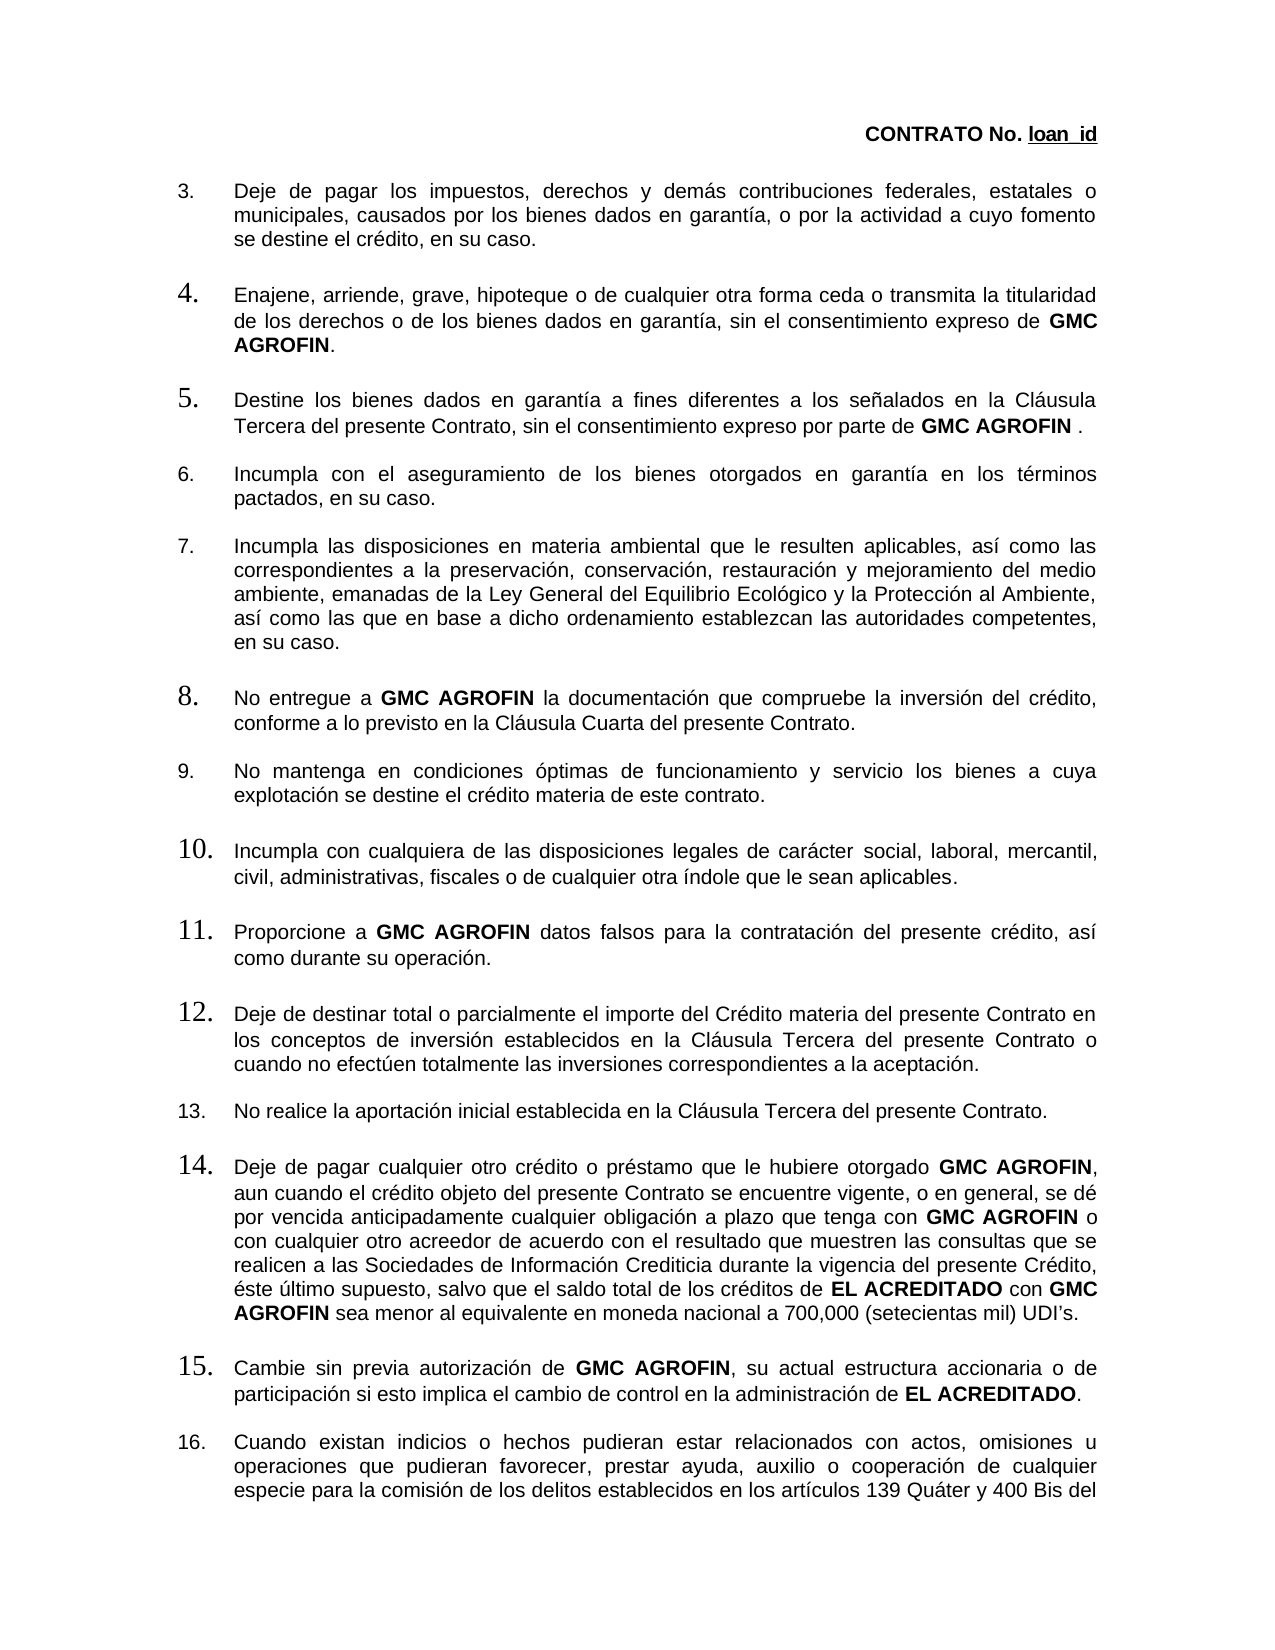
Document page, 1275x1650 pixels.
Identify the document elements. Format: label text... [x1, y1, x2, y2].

list Incumpla con el aseguramiento de los bienes otorgados en garantía en los términos pactados, en su caso. [177, 462, 1098, 510]
list Cambie sin previa autorización de GMC AGROFIN, su actual estructura accionaria o de participación si esto implica el cambio de control en la administración de EL ACREDITADO. [177, 1348, 1098, 1406]
list No entregue a GMC AGROFIN la documentación que compruebe la inversión del crédito, conforme a lo previsto en la Cláusula Cuarta del presente Contrato. [177, 678, 1098, 735]
list Deje de destinar total o parcialmente el importe del Crédito materia del presente Contrato en los conceptos de inversión establecidos en la Cláusula Tercera del presente Contrato o cuando no efectúen totalmente las inversiones correspondientes a la aceptación. [177, 994, 1098, 1075]
list Deje de pagar los impuestos, derechos y demás contribuciones federales, estatales o municipales, causados por los bienes dados en garantía, o por la actividad a cuyo fomento se destine el crédito, en su caso. [177, 179, 1098, 251]
list Deje de pagar cualquier otro crédito o préstamo que le hubiere otorgado GMC AGROFIN, aun cuando el crédito objeto del presente Contrato se encuentre vigente, o en general, se dé por vencida anticipadamente cualquier obligación a plazo que tenga con GMC AGROFIN o con cualquier otro acreedor de acuerdo con el resultado que muestren las consultas que se realicen a las Sociedades de Información Crediticia durante la vigencia del presente Crédito, éste último supuesto, salvo que el saldo total de los créditos de EL ACREDITADO con GMC AGROFIN sea menor al equivalente en moneda nacional a 700,000 (setecientas mil) UDI’s. [177, 1147, 1098, 1324]
list Cuando existan indicios o hechos pudieran estar relacionados con actos, omisiones u operaciones que pudieran favorecer, prestar ayuda, auxilio o cooperación de cualquier especie para la comisión de los delitos establecidos en los artículos 139 Quáter y 400 Bis del [177, 1430, 1098, 1502]
list No realice la aportación inicial establecida en la Cláusula Tercera del presente Contrato. [177, 1099, 1098, 1123]
list Proporcione a GMC AGROFIN datos falsos para la contratación del presente crédito, así como durante su operación. [177, 912, 1098, 970]
list No mantenga en condiciones óptimas de funcionamiento y servicio los bienes a cuya explotación se destine el crédito materia de este contrato. [177, 759, 1098, 807]
list Incumpla las disposiciones en materia ambiental que le resulten aplicables, así como las correspondientes a la preservación, conservación, restauración y mejoramiento del medio ambiente, emanadas de la Ley General del Equilibrio Ecológico y la Protección al Ambiente, así como las que en base a dicho ordenamiento establezcan las autoridades competentes, en su caso. [177, 534, 1098, 654]
list Enajene, arriende, grave, hipoteque o de cualquier otra forma ceda o transmita la titularidad de los derechos o de los bienes dados en garantía, sin el consentimiento expreso de GMC AGROFIN. [177, 275, 1098, 357]
list Incumpla con cualquiera de las disposiciones legales de carácter social, laboral, mercantil, civil, administrativas, fiscales o de cualquier otra índole que le sean aplicables. [177, 831, 1098, 888]
list Destine los bienes dados en garantía a fines diferentes a los señalados en la Cláusula Tercera del presente Contrato, sin el consentimiento expreso por parte de GMC AGROFIN . [177, 381, 1098, 438]
